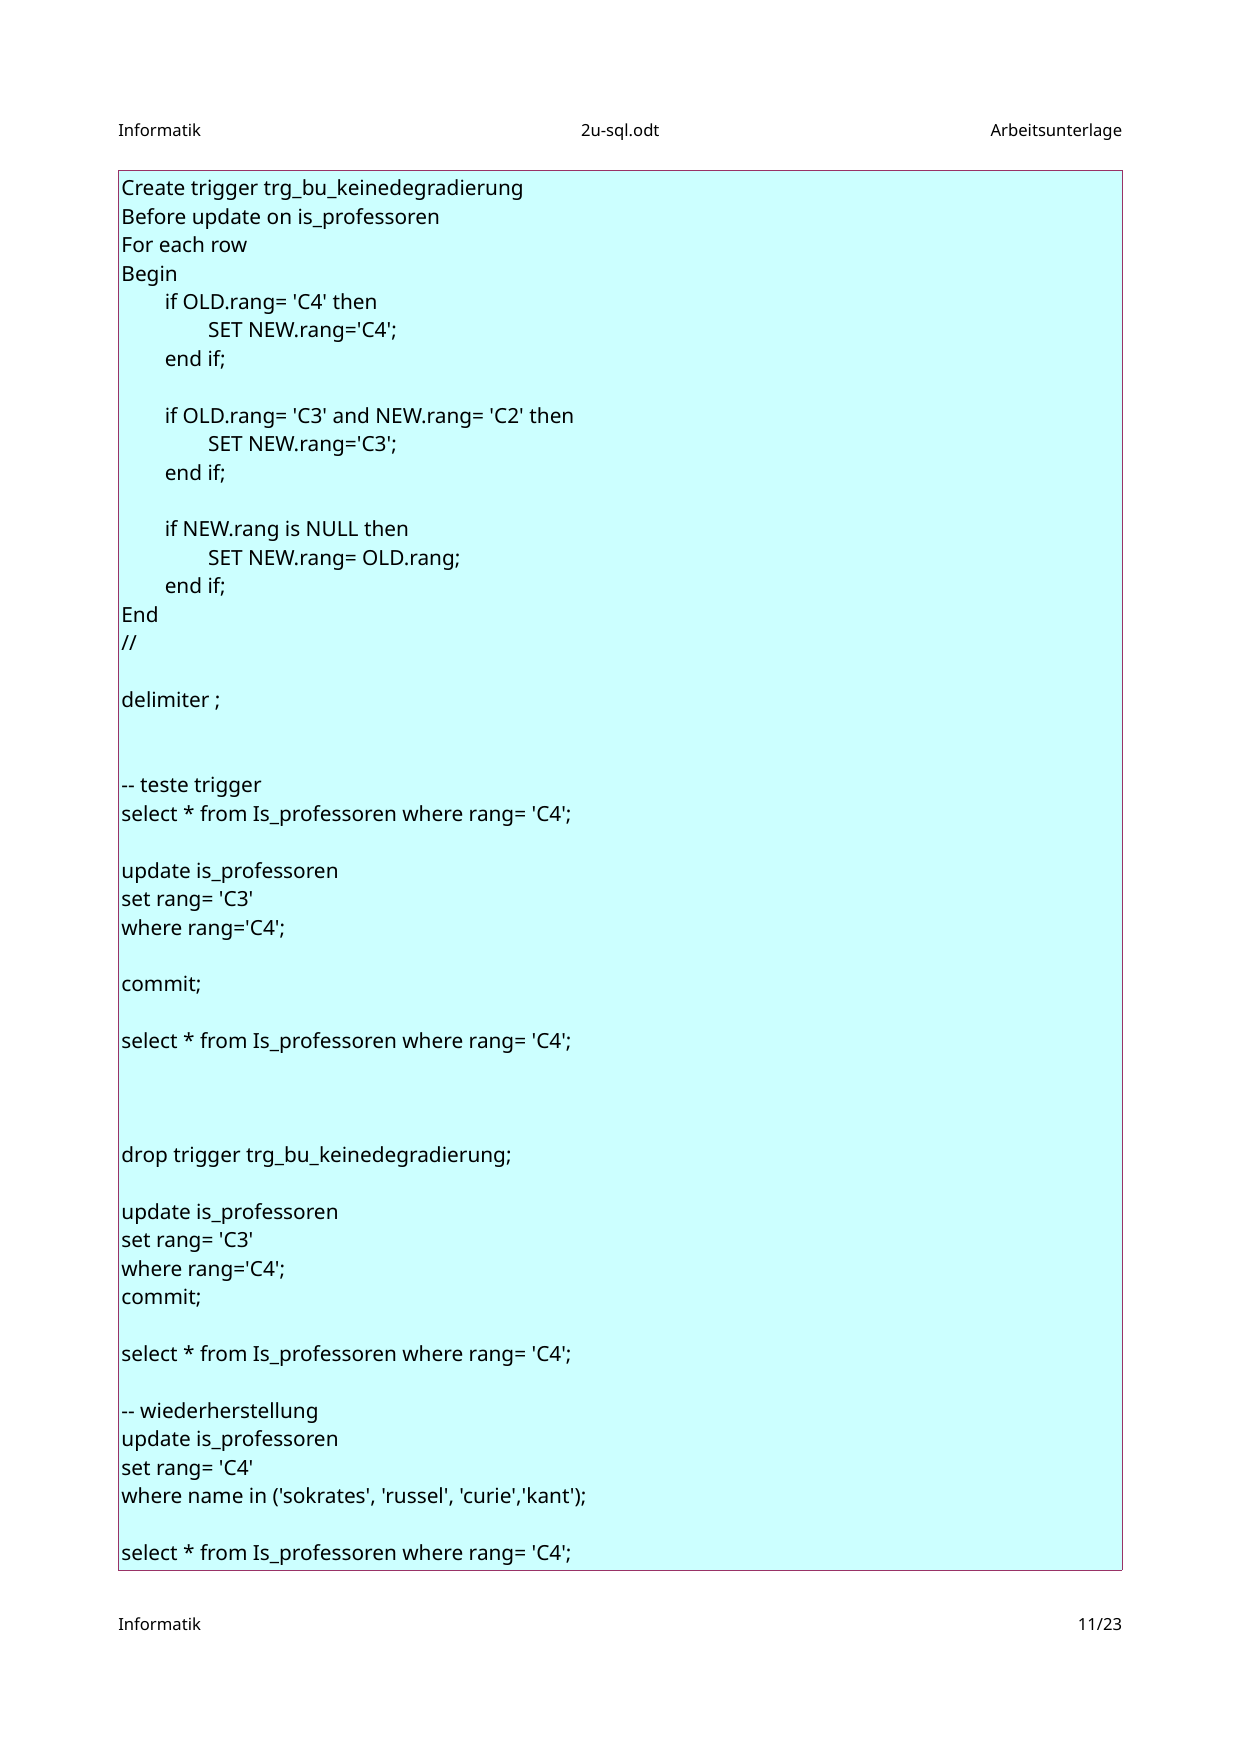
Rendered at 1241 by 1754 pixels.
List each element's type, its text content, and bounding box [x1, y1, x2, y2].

text select * from Is_professoren where rang= 'C4'; [119, 796, 1122, 824]
text Before update on is_professoren [119, 199, 1122, 227]
text SET NEW.rang= OLD.rang; [119, 540, 1122, 568]
text end if; [119, 341, 1122, 369]
text // [119, 625, 1122, 654]
text update is_professoren [119, 1194, 1122, 1222]
text end if; [119, 568, 1122, 597]
text -- teste trigger [119, 767, 1122, 796]
text Begin [119, 256, 1122, 284]
text end if; [119, 455, 1122, 483]
text if OLD.rang= 'C4' then [119, 284, 1122, 312]
text -- wiederherstellung [119, 1393, 1122, 1422]
text Create trigger trg_bu_keinedegradierung [119, 171, 1122, 199]
text End [119, 597, 1122, 625]
text delimiter ; [119, 682, 1122, 711]
text commit; [119, 967, 1122, 995]
text where rang='C4'; [119, 910, 1122, 938]
text where name in ('sokrates', 'russel', 'curie','kant'); [119, 1478, 1122, 1507]
text update is_professoren [119, 1422, 1122, 1450]
text select * from Is_professoren where rang= 'C4'; [119, 1336, 1122, 1365]
text select * from Is_professoren where rang= 'C4'; [119, 1023, 1122, 1052]
text set rang= 'C3' [119, 1222, 1122, 1251]
text commit; [119, 1279, 1122, 1308]
text if OLD.rang= 'C3' and NEW.rang= 'C2' then [119, 398, 1122, 426]
text SET NEW.rang='C4'; [119, 312, 1122, 341]
text if NEW.rang is NULL then [119, 512, 1122, 540]
text set rang= 'C3' [119, 881, 1122, 910]
text select * from Is_professoren where rang= 'C4'; [119, 1535, 1122, 1570]
text set rang= 'C4' [119, 1450, 1122, 1478]
text drop trigger trg_bu_keinedegradierung; [119, 1137, 1122, 1166]
text where rang='C4'; [119, 1251, 1122, 1279]
text For each row [119, 227, 1122, 256]
text SET NEW.rang='C3'; [119, 426, 1122, 455]
text update is_professoren [119, 853, 1122, 881]
